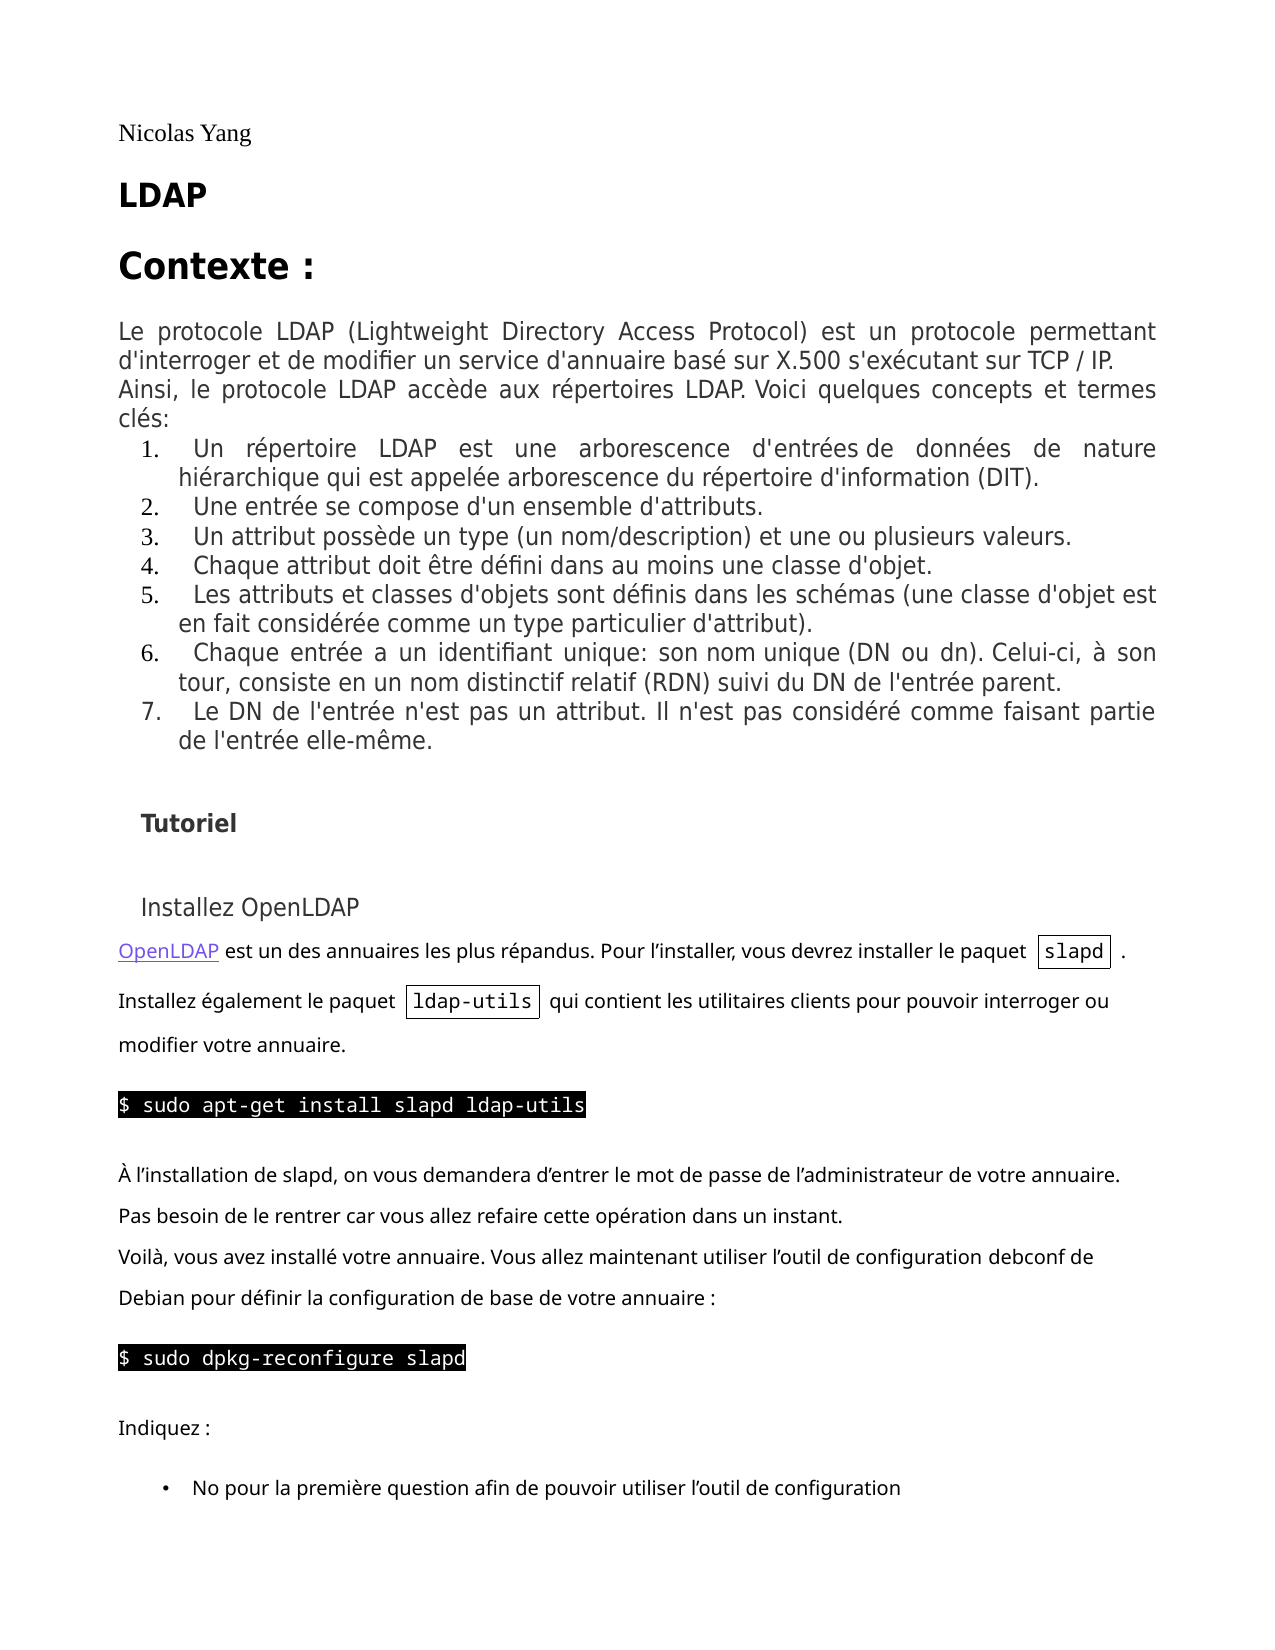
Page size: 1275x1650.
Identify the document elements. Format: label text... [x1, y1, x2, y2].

text Installez OpenLDAP [141, 893, 1157, 922]
list No pour la première question afin de pouvoir utiliser l’outil de configuration [162, 1474, 1157, 1501]
list Le DN de l'entrée n'est pas un attribut. Il n'est pas considéré comme faisant partie de l'entrée elle-même. [141, 697, 1157, 755]
text OpenLDAP est un des annuaires les plus répandus. Pour l’installer, vous devrez installer le paquet slapd . Installez également le paquet ldap-utils qui contient les utilitaires clients pour pouvoir interroger ou modifier votre annuaire. [118, 934, 1157, 1059]
list Un répertoire LDAP est une arborescence d'entrées de données de nature hiérarchique qui est appelée arborescence du répertoire d'information (DIT). [141, 434, 1157, 492]
list Chaque entrée a un identifiant unique: son nom unique (DN ou dn). Celui-ci, à son tour, consiste en un nom distinctif relatif (RDN) suivi du DN de l'entrée parent. [141, 638, 1157, 697]
text Tutoriel [141, 809, 1157, 839]
text $ sudo dpkg-reconfigure slapd [118, 1344, 1157, 1371]
subtitle Contexte : [118, 244, 1157, 288]
text Ainsi, le protocole LDAP accède aux répertoires LDAP. Voici quelques concepts et termes clés: [118, 376, 1157, 434]
list Chaque attribut doit être défini dans au moins une classe d'objet. [141, 551, 1157, 580]
text Voilà, vous avez installé votre annuaire. Vous allez maintenant utiliser l’outil de configuration debconf de Debian pour définir la configuration de base de votre annuaire : [118, 1243, 1157, 1312]
list Une entrée se compose d'un ensemble d'attributs. [141, 492, 1157, 522]
text $ sudo apt-get install slapd ldap-utils [118, 1091, 1157, 1118]
text À l’installation de slapd, on vous demandera d’entrer le mot de passe de l’administrateur de votre annuaire. Pas besoin de le rentrer car vous allez refaire cette opération dans un instant. [118, 1162, 1157, 1230]
text Le protocole LDAP (Lightweight Directory Access Protocol) est un protocole permettant d'interroger et de modifier un service d'annuaire basé sur X.500 s'exécutant sur TCP / IP. [118, 317, 1157, 376]
list Un attribut possède un type (un nom/description) et une ou plusieurs valeurs. [141, 522, 1157, 551]
list Les attributs et classes d'objets sont définis dans les schémas (une classe d'objet est en fait considérée comme un type particulier d'attribut). [141, 580, 1157, 638]
text Indiquez : [118, 1414, 1157, 1442]
text LDAP [118, 176, 1157, 215]
